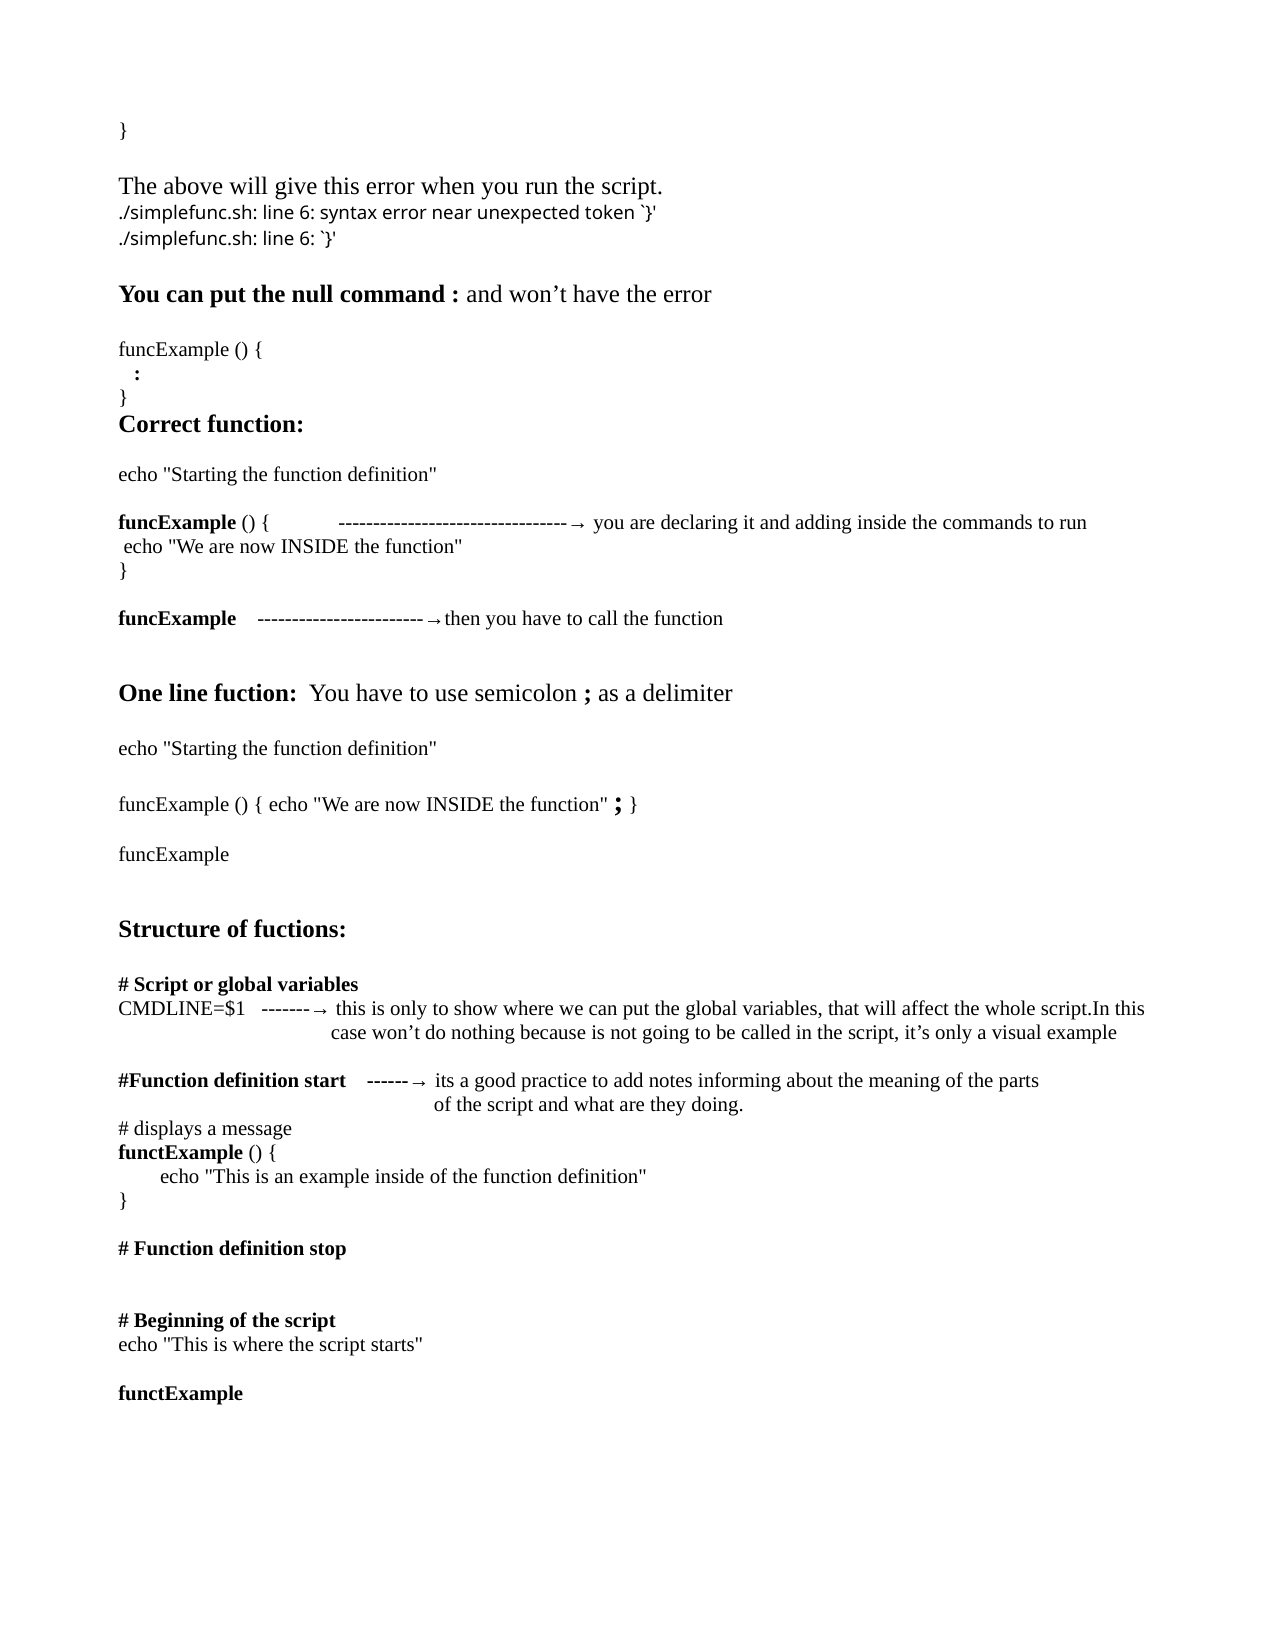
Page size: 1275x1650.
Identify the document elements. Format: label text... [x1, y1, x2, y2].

text echo "Starting the function definition" [118, 736, 1157, 760]
text The above will give this error when you run the script. [118, 171, 1157, 200]
text One line fuction: You have to use semicolon ; as a delimiter [118, 678, 1157, 707]
text } [118, 118, 1157, 142]
text functExample () { [118, 1140, 1157, 1164]
text # Beginning of the script [118, 1308, 1157, 1332]
text } [118, 385, 1157, 409]
text echo "Starting the function definition" [118, 462, 1157, 486]
text ./simplefunc.sh: line 6: syntax error near unexpected token `}' [118, 200, 1157, 225]
text funcExample () { ---------------------------------→ you are declaring it and adding inside the commands to run [118, 510, 1157, 534]
text Correct function: [118, 409, 1157, 438]
text } [118, 1188, 1157, 1212]
text funcExample [118, 842, 1157, 866]
text ./simplefunc.sh: line 6: `}' [118, 225, 1157, 251]
text } [118, 558, 1157, 582]
text funcExample () { echo "We are now INSIDE the function" ; } [118, 784, 1157, 818]
text You can put the null command : and won’t have the error [118, 279, 1157, 308]
text # Script or global variables [118, 971, 1157, 996]
text Structure of fuctions: [118, 914, 1157, 943]
text #Function definition start ------→ its a good practice to add notes informing about the meaning of the parts [118, 1068, 1157, 1092]
text of the script and what are they doing. [118, 1092, 1157, 1116]
text echo "This is an example inside of the function definition" [118, 1164, 1157, 1188]
text : [118, 361, 1157, 385]
text functExample [118, 1381, 1157, 1404]
text # Function definition stop [118, 1236, 1157, 1260]
text funcExample ------------------------→then you have to call the function [118, 606, 1157, 630]
text funcExample () { [118, 337, 1157, 361]
text echo "We are now INSIDE the function" [118, 534, 1157, 558]
text # displays a message [118, 1116, 1157, 1140]
text CMDLINE=$1 -------→ this is only to show where we can put the global variables, that will affect the whole script.In this case won’t do nothing because is not going to be called in the script, it’s only a visual example [118, 996, 1157, 1044]
text echo "This is where the script starts" [118, 1332, 1157, 1356]
